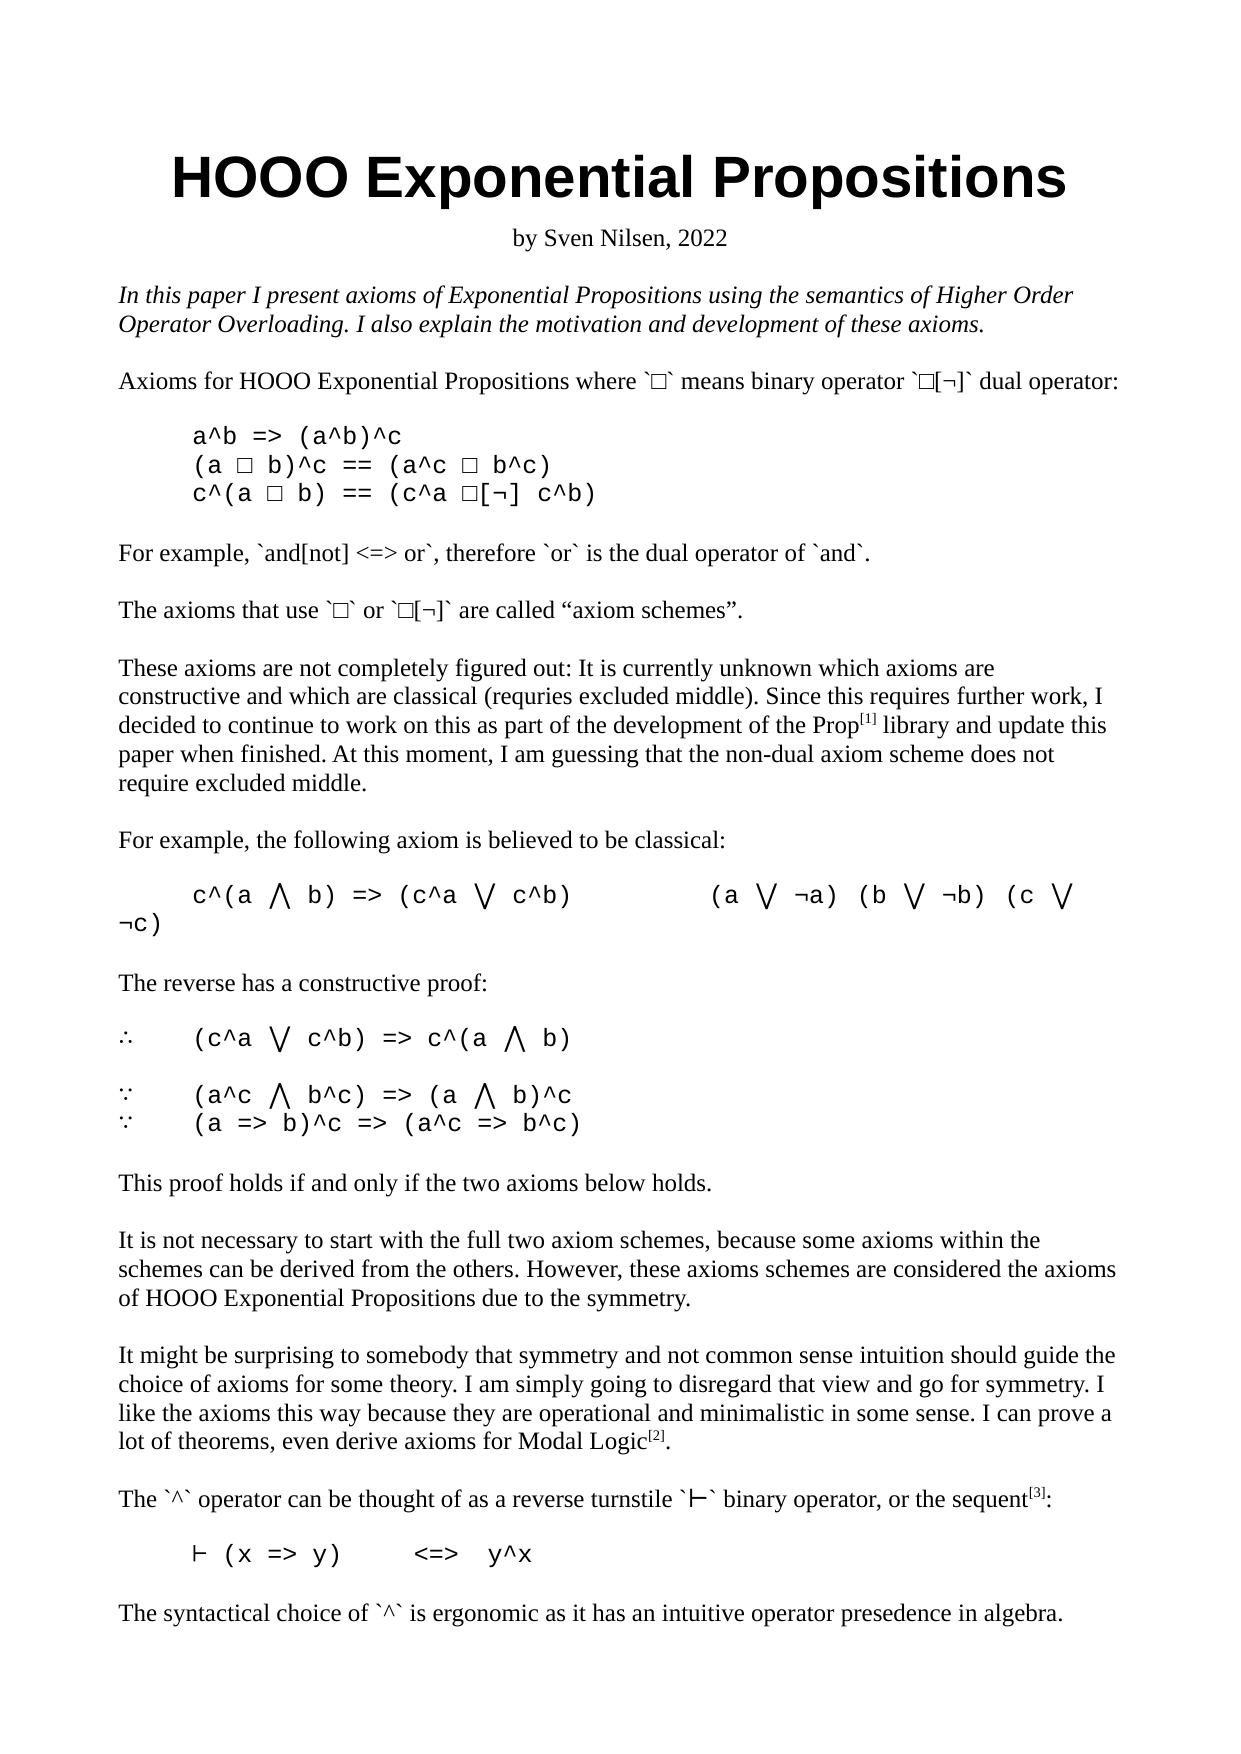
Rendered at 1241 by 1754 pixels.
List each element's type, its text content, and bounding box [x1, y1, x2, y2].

text ∵ (a => b)^c => (a^c => b^c) [118, 1111, 1122, 1168]
text c^(a □ b) == (c^a □[¬] c^b) [118, 481, 1122, 509]
text by Sven Nilsen, 2022 [118, 223, 1122, 251]
text In this paper I present axioms of Exponential Propositions using the semantics of Higher Order Operator Overloading. I also explain the motivation and development of these axioms. [118, 280, 1122, 338]
text It might be surprising to somebody that symmetry and not common sense intuition should guide the choice of axioms for some theory. I am simply going to disregard that view and go for symmetry. I like the axioms this way because they are operational and minimalistic in some sense. I can prove a lot of theorems, even derive axioms for Modal Logic[2]. [118, 1340, 1122, 1455]
text ∴ (c^a ⋁ c^b) => c^(a ⋀ b) [118, 1026, 1122, 1054]
text a^b => (a^b)^c [118, 424, 1122, 452]
text This proof holds if and only if the two axioms below holds. [118, 1168, 1122, 1196]
text (a □ b)^c == (a^c □ b^c) [118, 452, 1122, 481]
text The syntactical choice of `^` is ergonomic as it has an intuitive operator presedence in algebra. [118, 1598, 1122, 1627]
text For example, `and[not] <=> or`, therefore `or` is the dual operator of `and`. [118, 509, 1122, 566]
text The axioms that use `□` or `□[¬]` are called “axiom schemes”. [118, 595, 1122, 624]
text These axioms are not completely figured out: It is currently unknown which axioms are constructive and which are classical (requries excluded middle). Since this requires further work, I decided to continue to work on this as part of the development of the Prop[1] library and update this paper when finished. At this moment, I am guessing that the non-dual axiom scheme does not require excluded middle. For example, the following axiom is believed to be classical: [118, 653, 1122, 854]
text The `^` operator can be thought of as a reverse turnstile `⊢` binary operator, or the sequent[3]: [118, 1455, 1122, 1513]
text c^(a ⋀ b) => (c^a ⋁ c^b) (a ⋁ ¬a) (b ⋁ ¬b) (c ⋁ ¬c) The reverse has a constructive proof: [118, 883, 1122, 997]
text It is not necessary to start with the full two axiom schemes, because some axioms within the schemes can be derived from the others. However, these axioms schemes are considered the axioms of HOOO Exponential Propositions due to the symmetry. [118, 1225, 1122, 1311]
text Axioms for HOOO Exponential Propositions where `□` means binary operator `□[¬]` dual operator: [118, 366, 1122, 395]
title HOOO Exponential Propositions [118, 143, 1122, 210]
text ⊢ (x => y) <=> y^x [118, 1541, 1122, 1570]
text ∵ (a^c ⋀ b^c) => (a ⋀ b)^c [118, 1082, 1122, 1111]
